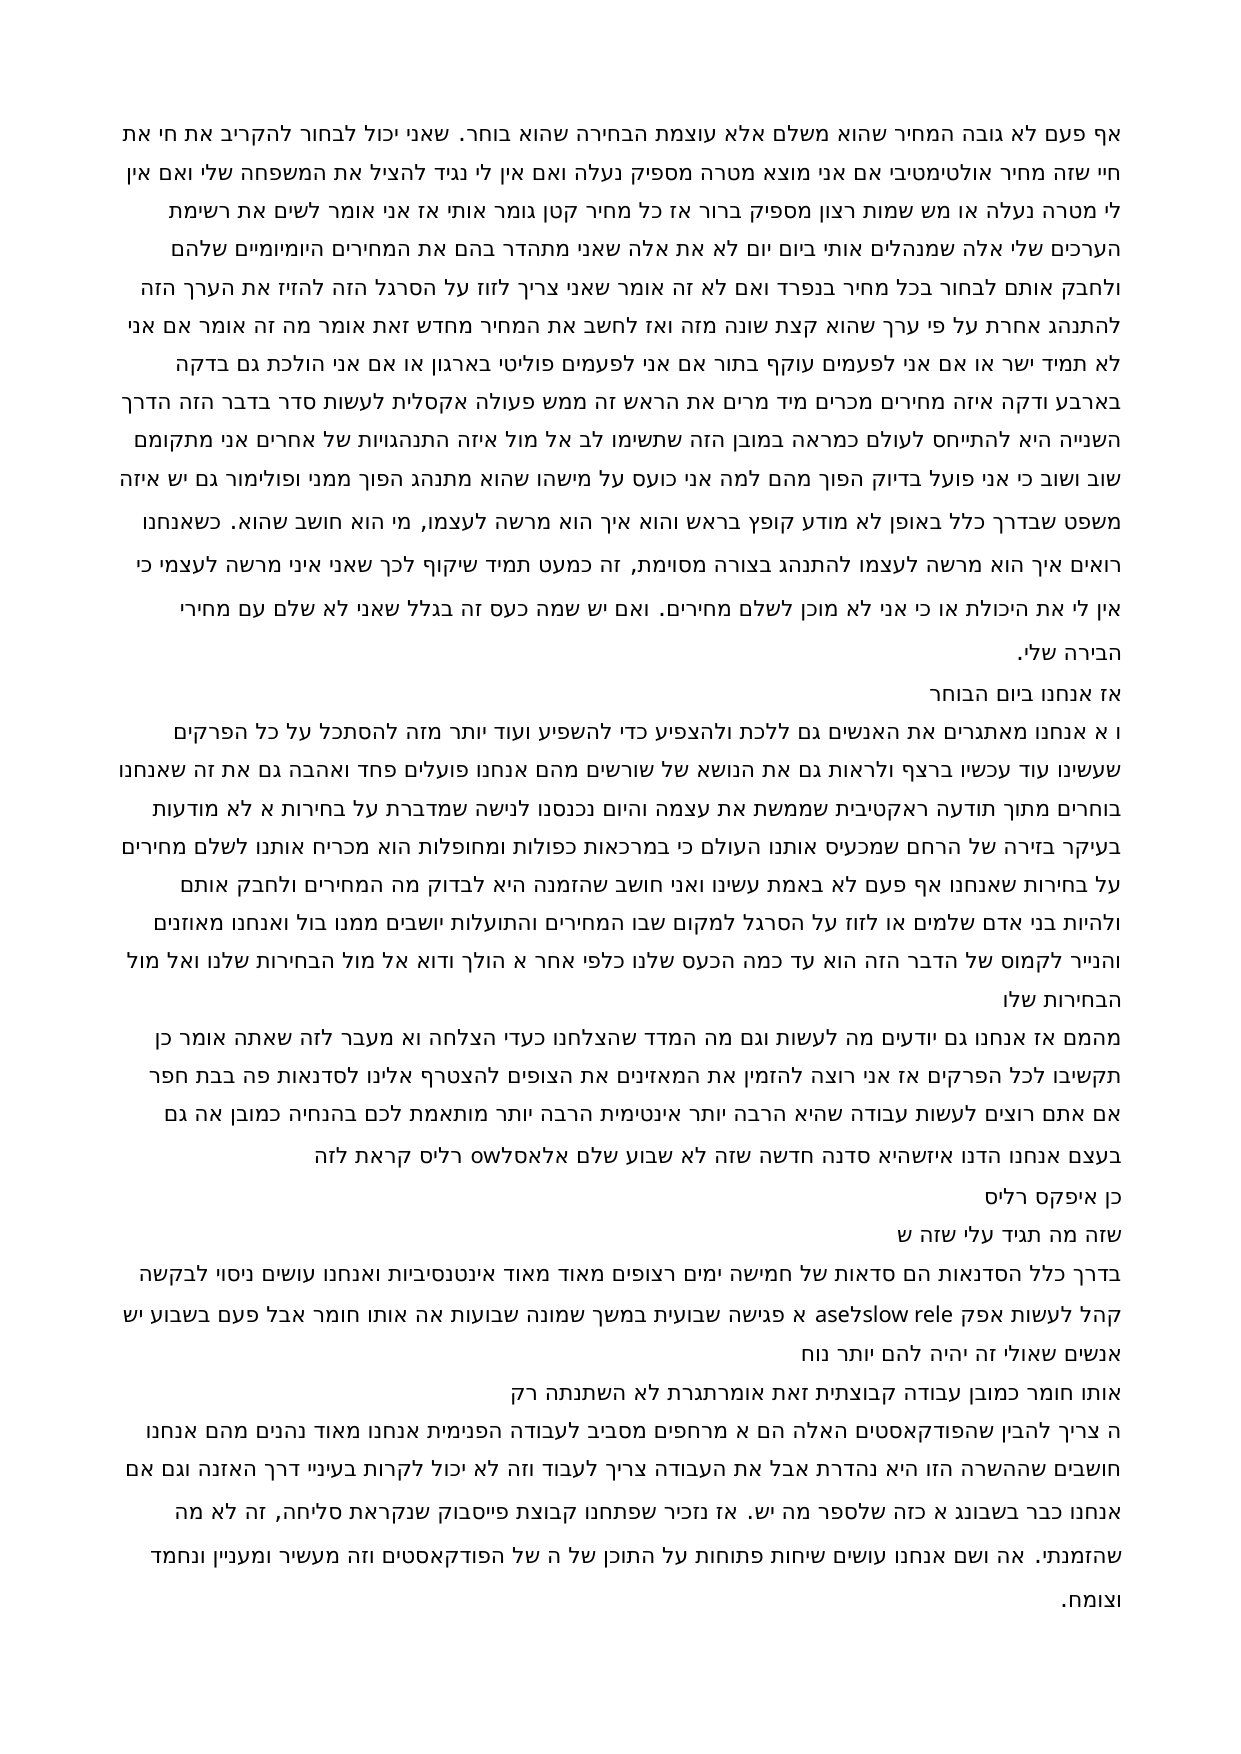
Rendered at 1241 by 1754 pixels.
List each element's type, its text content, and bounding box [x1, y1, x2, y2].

text ה צריך להבין שהפודקאסטים האלה הם א מרחפים מסביב לעבודה הפנימית אנחנו מאוד נהנים מהם אנחנו חושבים שההשרה הזו היא נהדרת אבל את העבודה צריך לעבוד וזה לא יכול לקרות בעיניי דרך האזנה וגם אם אנחנו כבר בשבונג א כזה שלספר מה יש. אז נזכיר שפתחנו קבוצת פייסבוק שנקראת סליחה, זה לא מה שהזמנתי. אה ושם אנחנו עושים שיחות פתוחות על התוכן של ה של הפודקאסטים וזה מעשיר ומעניין ונחמד וצומח. [118, 1418, 1122, 1613]
text אז אנחנו ביום הבוחר [118, 681, 1122, 706]
text אותו חומר כמובן עבודה קבוצתית זאת אומרתגרת לא השתנתה רק [118, 1380, 1122, 1405]
text בדרך כלל הסדנאות הם סדאות של חמישה ימים רצופים מאוד מאוד אינטנסיביות ואנחנו עושים ניסוי לבקשה קהל לעשות אפק slow releלase א פגישה שבועית במשך שמונה שבועות אה אותו חומר אבל פעם בשבוע יש אנשים שאולי זה יהיה להם יותר נוח [118, 1261, 1122, 1367]
text שזה מה תגיד עלי שזה ש [118, 1223, 1122, 1248]
text כן איפקס רליס [118, 1184, 1122, 1210]
text אף פעם לא גובה המחיר שהוא משלם אלא עוצמת הבחירה שהוא בוחר. שאני יכול לבחור להקריב את חי את חיי שזה מחיר אולטימטיבי אם אני מוצא מטרה מספיק נעלה ואם אין לי נגיד להציל את המשפחה שלי ואם אין לי מטרה נעלה או מש שמות רצון מספיק ברור אז כל מחיר קטן גומר אותי אז אני אומר לשים את רשימת הערכים שלי אלה שמנהלים אותי ביום יום לא את אלה שאני מתהדר בהם את המחירים היומיומיים שלהם ולחבק אותם לבחור בכל מחיר בנפרד ואם לא זה אומר שאני צריך לזוז על הסרגל הזה להזיז את הערך הזה להתנהג אחרת על פי ערך שהוא קצת שונה מזה ואז לחשב את המחיר מחדש זאת אומר מה זה אומר אם אני לא תמיד ישר או אם אני לפעמים עוקף בתור אם אני לפעמים פוליטי בארגון או אם אני הולכת גם בדקה בארבע ודקה איזה מחירים מכרים מיד מרים את הראש זה ממש פעולה אקסלית לעשות סדר בדבר הזה הדרך השנייה היא להתייחס לעולם כמראה במובן הזה שתשימו לב אל מול איזה התנהגויות של אחרים אני מתקומם שוב ושוב כי אני פועל בדיוק הפוך מהם למה אני כועס על מישהו שהוא מתנהג הפוך ממני ופולימור גם יש איזה משפט שבדרך כלל באופן לא מודע קופץ בראש והוא איך הוא מרשה לעצמו, מי הוא חושב שהוא. כשאנחנו רואים איך הוא מרשה לעצמו להתנהג בצורה מסוימת, זה כמעט תמיד שיקוף לכך שאני איני מרשה לעצמי כי אין לי את היכולת או כי אני לא מוכן לשלם מחירים. ואם יש שמה כעס זה בגלל שאני לא שלם עם מחירי הבירה שלי. [118, 118, 1122, 666]
text ו א אנחנו מאתגרים את האנשים גם ללכת ולהצפיע כדי להשפיע ועוד יותר מזה להסתכל על כל הפרקים שעשינו עוד עכשיו ברצף ולראות גם את הנושא של שורשים מהם אנחנו פועלים פחד ואהבה גם את זה שאנחנו בוחרים מתוך תודעה ראקטיבית שממשת את עצמה והיום נכנסנו לנישה שמדברת על בחירות א לא מודעות בעיקר בזירה של הרחם שמכעיס אותנו העולם כי במרכאות כפולות ומחופלות הוא מכריח אותנו לשלם מחירים על בחירות שאנחנו אף פעם לא באמת עשינו ואני חושב שהזמנה היא לבדוק מה המחירים ולחבק אותם ולהיות בני אדם שלמים או לזוז על הסרגל למקום שבו המחירים והתועלות יושבים ממנו בול ואנחנו מאוזנים והנייר לקמוס של הדבר הזה הוא עד כמה הכעס שלנו כלפי אחר א הולך ודוא אל מול הבחירות שלנו ואל מול הבחירות שלו [118, 719, 1122, 1012]
text מהמם אז אנחנו גם יודעים מה לעשות וגם מה המדד שהצלחנו כעדי הצלחה וא מעבר לזה שאתה אומר כן תקשיבו לכל הפרקים אז אני רוצה להזמין את המאזינים את הצופים להצטרף אלינו לסדנאות פה בבת חפר אם אתם רוצים לעשות עבודה שהיא הרבה יותר אינטימית הרבה יותר מותאמת לכם בהנחיה כמובן אה גם בעצם אנחנו הדנו איזשהיא סדנה חדשה שזה לא שבוע שלם אלאסלow רליס קראת לזה [118, 1025, 1122, 1169]
